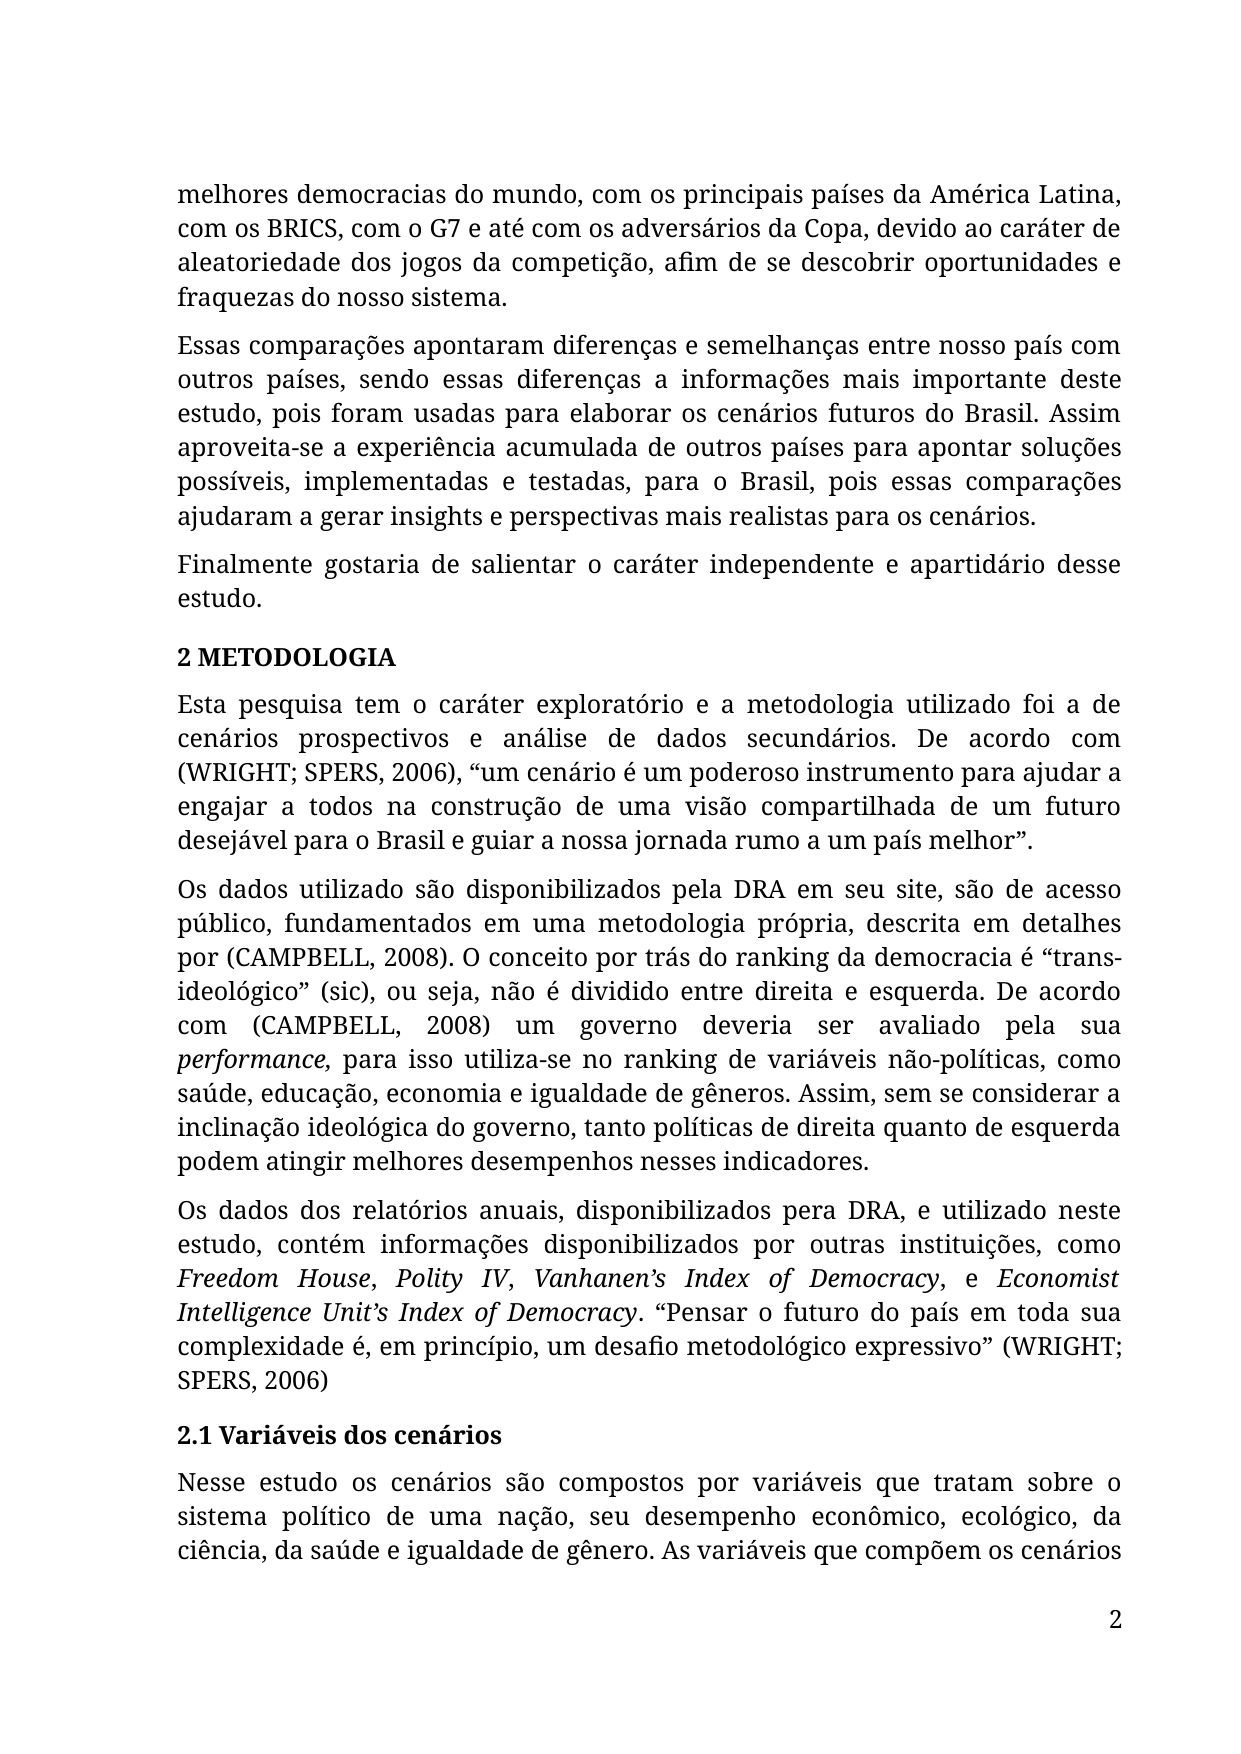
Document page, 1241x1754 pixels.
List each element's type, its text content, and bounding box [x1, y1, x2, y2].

text Essas comparações apontaram diferenças e semelhanças entre nosso país com outros países, sendo essas diferenças a informações mais importante deste estudo, pois foram usadas para elaborar os cenários futuros do Brasil. Assim aproveita-se a experiência acumulada de outros países para apontar soluções possíveis, implementadas e testadas, para o Brasil, pois essas comparações ajudaram a gerar insights e perspectivas mais realistas para os cenários. [177, 328, 1122, 532]
text melhores democracias do mundo, com os principais países da América Latina, com os BRICS, com o G7 e até com os adversários da Copa, devido ao caráter de aleatoriedade dos jogos da competição, afim de se descobrir oportunidades e fraquezas do nosso sistema. [177, 177, 1122, 313]
text Os dados utilizado são disponibilizados pela DRA em seu site, são de acesso público, fundamentados em uma metodologia própria, descrita em detalhes por (CAMPBELL, 2008). O conceito por trás do ranking da democracia é “trans-ideológico” (sic), ou seja, não é dividido entre direita e esquerda. De acordo com (CAMPBELL, 2008) um governo deveria ser avaliado pela sua performance, para isso utiliza-se no ranking de variáveis não-políticas, como saúde, educação, economia e igualdade de gêneros. Assim, sem se considerar a inclinação ideológica do governo, tanto políticas de direita quanto de esquerda podem atingir melhores desempenhos nesses indicadores. [177, 871, 1122, 1178]
text Finalmente gostaria de salientar o caráter independente e apartidário desse estudo. [177, 547, 1122, 615]
text Nesse estudo os cenários são compostos por variáveis que tratam sobre o sistema político de uma nação, seu desempenho econômico, ecológico, da ciência, da saúde e igualdade de gênero. As variáveis que compõem os cenários [177, 1464, 1122, 1566]
subtitle 2 Metodologia [177, 640, 1122, 674]
text Esta pesquisa tem o caráter exploratório e a metodologia utilizado foi a de cenários prospectivos e análise de dados secundários. De acordo com (WRIGHT; SPERS, 2006), “um cenário é um poderoso instrumento para ajudar a engajar a todos na construção de uma visão compartilhada de um futuro desejável para o Brasil e guiar a nossa jornada rumo a um país melhor”. [177, 686, 1122, 857]
text Os dados dos relatórios anuais, disponibilizados pera DRA, e utilizado neste estudo, contém informações disponibilizados por outras instituições, como Freedom House, Polity IV, Vanhanen’s Index of Democracy, e Economist Intelligence Unit’s Index of Democracy. “Pensar o futuro do país em toda sua complexidade é, em princípio, um desafio metodológico expressivo” (WRIGHT; SPERS, 2006) [177, 1192, 1122, 1397]
subtitle 2.1 Variáveis dos cenários [177, 1418, 1122, 1452]
